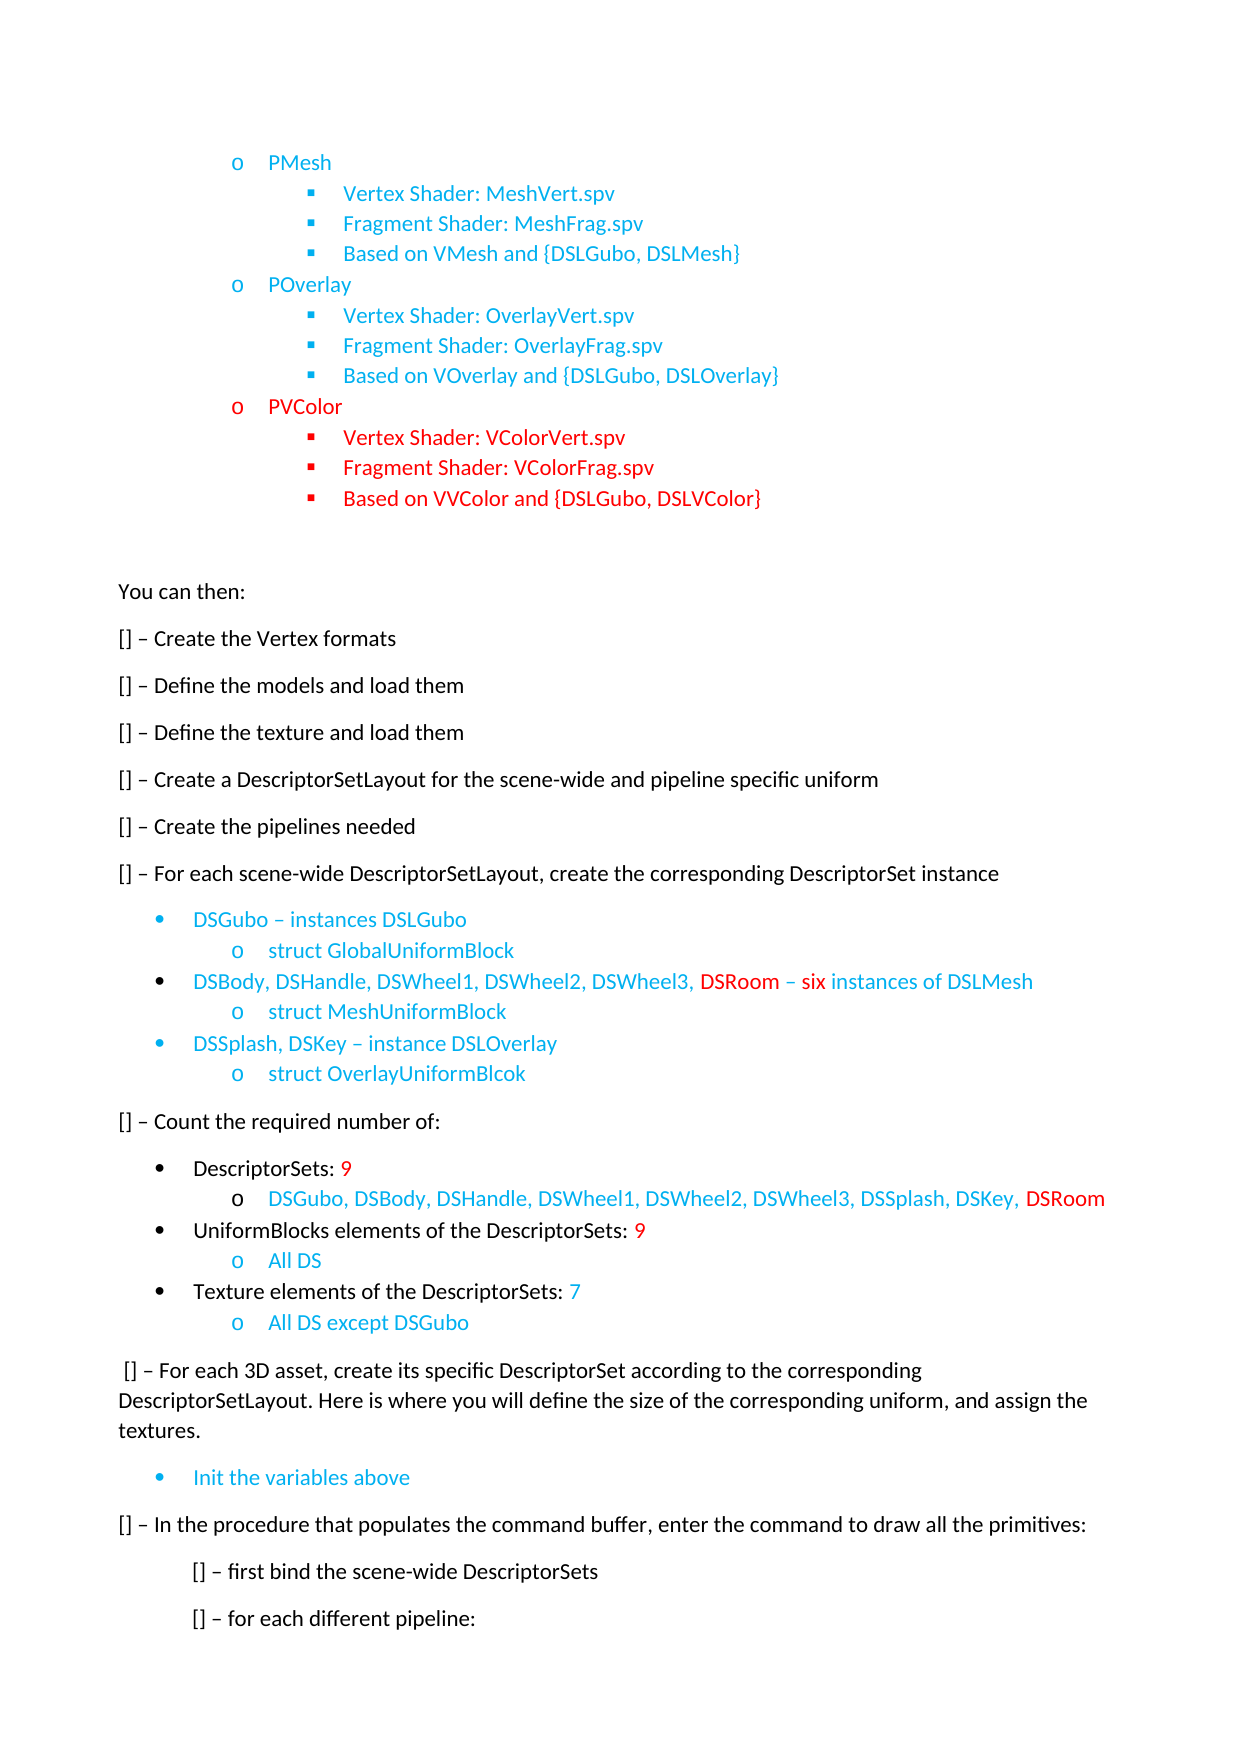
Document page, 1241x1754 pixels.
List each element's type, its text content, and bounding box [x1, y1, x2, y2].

text [] – Create the pipelines needed [118, 812, 1122, 840]
list struct GlobalUniformBlock [231, 936, 1122, 965]
list Init the variables above [156, 1463, 1122, 1491]
list DSGubo, DSBody, DSHandle, DSWheel1, DSWheel2, DSWheel3, DSSplash, DSKey, DSRoom [231, 1184, 1122, 1213]
list Fragment Shader: OverlayFrag.spv [306, 331, 1122, 359]
list All DS [231, 1246, 1122, 1275]
text [] – Create a DescriptorSetLayout for the scene-wide and pipeline specific uniform [118, 765, 1122, 793]
list All DS except DSGubo [231, 1308, 1122, 1337]
text You can then: [118, 577, 1122, 605]
text [] – Count the required number of: [118, 1107, 1122, 1135]
text [] – first bind the scene-wide DescriptorSets [118, 1557, 1122, 1585]
list PVColor [231, 392, 1122, 421]
list Vertex Shader: OverlayVert.spv [306, 301, 1122, 329]
list Fragment Shader: VColorFrag.spv [306, 453, 1122, 481]
list struct MeshUniformBlock [231, 997, 1122, 1027]
list DSBody, DSHandle, DSWheel1, DSWheel2, DSWheel3, DSRoom – six instances of DSLMesh [156, 967, 1122, 995]
list Fragment Shader: MeshFrag.spv [306, 209, 1122, 237]
text [] – for each different pipeline: [118, 1604, 1122, 1632]
list Texture elements of the DescriptorSets: 7 [156, 1277, 1122, 1305]
text [] – Define the texture and load them [118, 718, 1122, 746]
list POverlay [231, 270, 1122, 299]
text [] – For each 3D asset, create its specific DescriptorSet according to the corresponding DescriptorSetLayout. Here is where you will define the size of the corresponding uniform, and assign the textures. [118, 1356, 1122, 1444]
text [] – For each scene-wide DescriptorSetLayout, create the corresponding DescriptorSet instance [118, 859, 1122, 887]
list Based on VMesh and {DSLGubo, DSLMesh} [306, 239, 1122, 267]
list Vertex Shader: VColorVert.spv [306, 423, 1122, 451]
list UniformBlocks elements of the DescriptorSets: 9 [156, 1216, 1122, 1244]
list DescriptorSets: 9 [156, 1154, 1122, 1182]
text [] – Define the models and load them [118, 671, 1122, 699]
list Vertex Shader: MeshVert.spv [306, 179, 1122, 207]
list Based on VOverlay and {DSLGubo, DSLOverlay} [306, 362, 1122, 389]
list DSGubo – instances DSLGubo [156, 906, 1122, 933]
list struct OverlayUniformBlcok [231, 1059, 1122, 1088]
list PMesh [231, 148, 1122, 177]
text [] – In the procedure that populates the command buffer, enter the command to draw all the primitives: [118, 1510, 1122, 1538]
list DSSplash, DSKey – instance DSLOverlay [156, 1029, 1122, 1057]
text [] – Create the Vertex formats [118, 624, 1122, 652]
list Based on VVColor and {DSLGubo, DSLVColor} [306, 484, 1122, 512]
